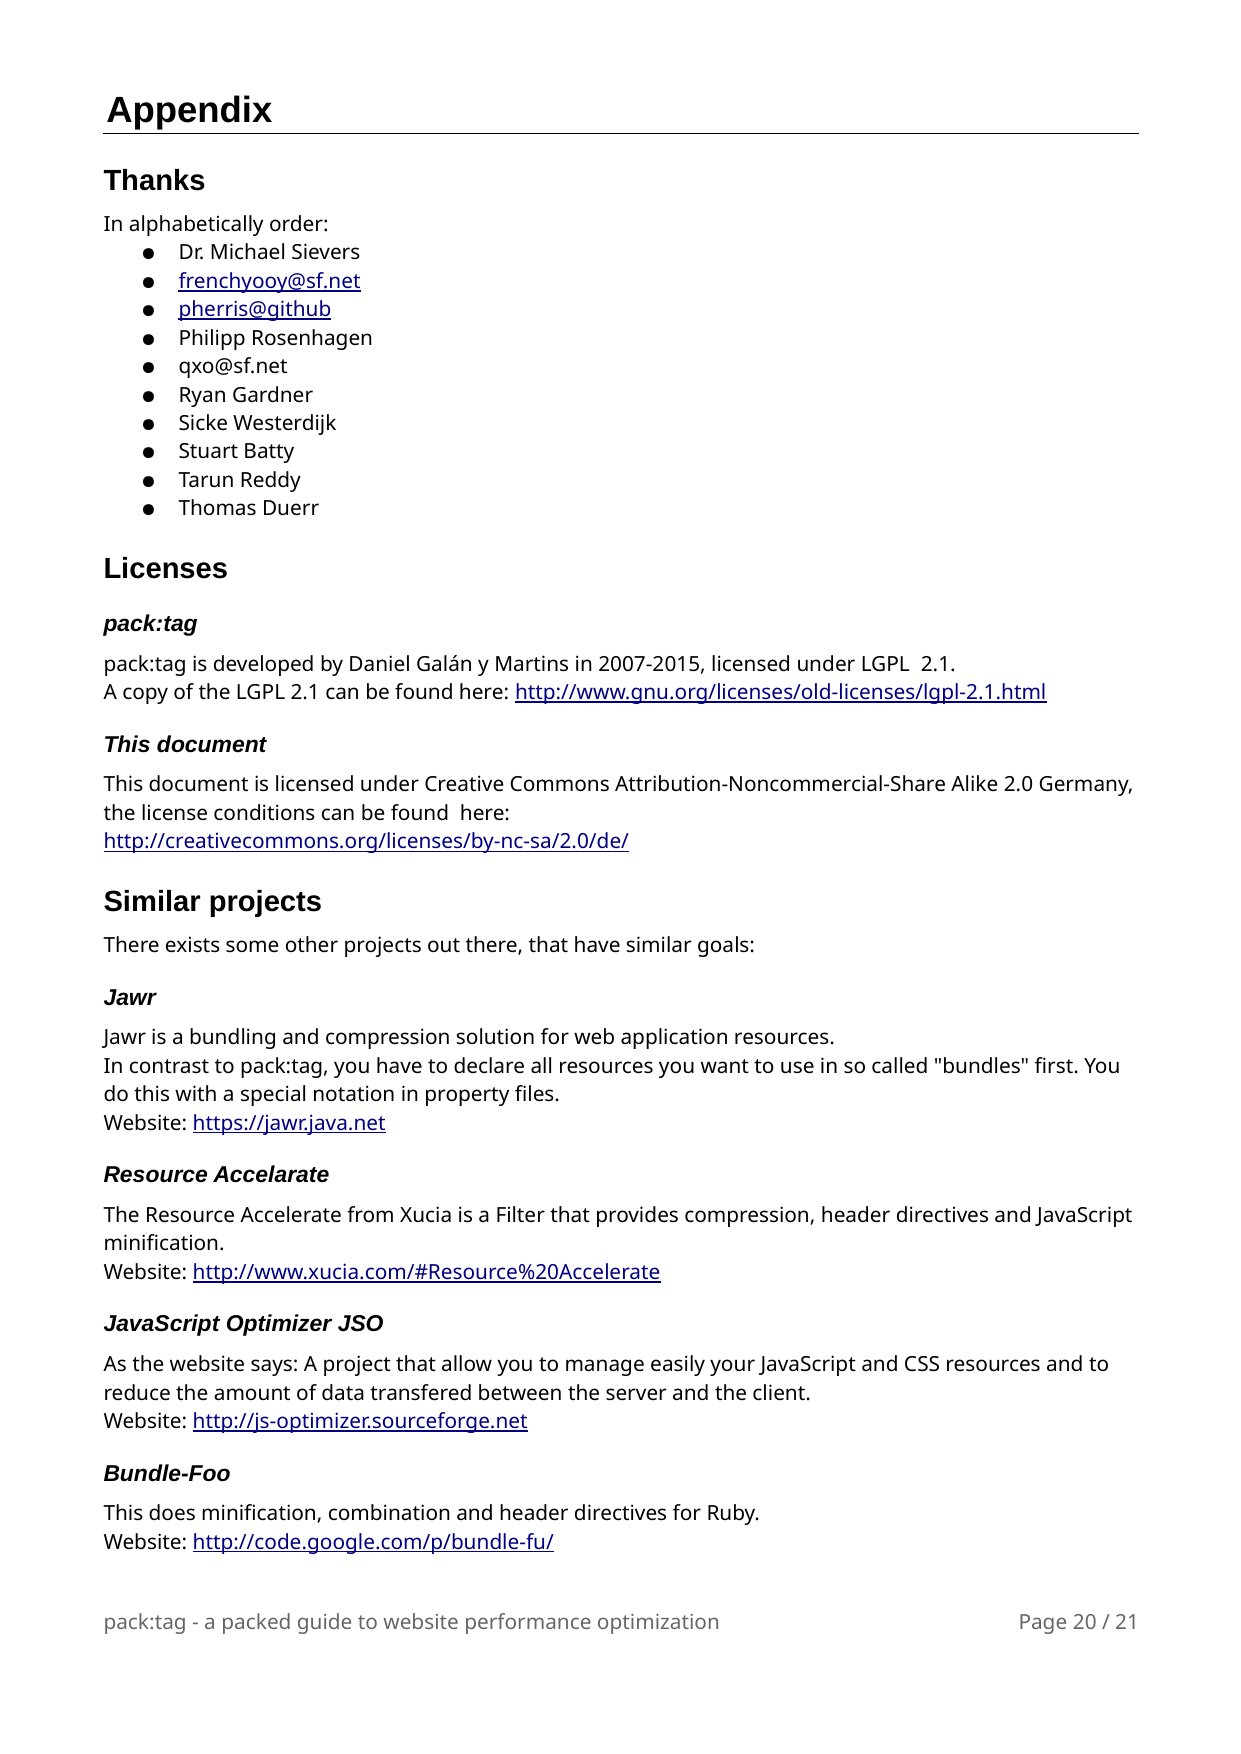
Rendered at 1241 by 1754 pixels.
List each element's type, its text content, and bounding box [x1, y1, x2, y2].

subtitle Jawr [103, 984, 1139, 1010]
text In alphabetically order: [103, 209, 1139, 237]
list pherris@github [141, 294, 1139, 323]
list Tarun Reddy [141, 465, 1139, 493]
list Thomas Duerr [141, 493, 1139, 522]
list Dr. Michael Sievers [141, 237, 1139, 266]
list Sicke Westerdijk [141, 408, 1139, 437]
text Website: http://www.xucia.com/#Resource%20Accelerate [103, 1257, 1139, 1285]
text pack:tag is developed by Daniel Galán y Martins in 2007-2015, licensed under LGPL 2.1. [103, 649, 1139, 677]
text http://creativecommons.org/licenses/by-nc-sa/2.0/de/ [103, 826, 1139, 855]
subtitle This document [103, 731, 1139, 757]
subtitle Thanks [103, 163, 1139, 197]
text In contrast to pack:tag, you have to declare all resources you want to use in so called "bundles" first. You do this with a special notation in property files. [103, 1051, 1139, 1108]
text Jawr is a bundling and compression solution for web application resources. [103, 1022, 1139, 1051]
subtitle Bundle-Foo [103, 1459, 1139, 1486]
subtitle pack:tag [103, 610, 1139, 636]
subtitle Similar projects [103, 884, 1139, 918]
list Philipp Rosenhagen [141, 323, 1139, 351]
text Website: http://code.google.com/p/bundle-fu/ [103, 1527, 1139, 1555]
subtitle Licenses [103, 551, 1139, 585]
text The Resource Accelerate from Xucia is a Filter that provides compression, header directives and JavaScript minification. [103, 1200, 1139, 1257]
text This document is licensed under Creative Commons Attribution-Noncommercial-Share Alike 2.0 Germany, the license conditions can be found here: [103, 769, 1139, 826]
subtitle Resource Accelarate [103, 1161, 1139, 1188]
text This does minification, combination and header directives for Ruby. [103, 1498, 1139, 1527]
list Ryan Gardner [141, 380, 1139, 408]
subtitle Appendix [103, 85, 1139, 133]
list Stuart Batty [141, 437, 1139, 465]
text There exists some other projects out there, that have similar goals: [103, 930, 1139, 959]
text As the website says: A project that allow you to manage easily your JavaScript and CSS resources and to reduce the amount of data transfered between the server and the client. [103, 1349, 1139, 1406]
text A copy of the LGPL 2.1 can be found here: http://www.gnu.org/licenses/old-licenses/lgpl-2.1.html [103, 677, 1139, 706]
text Website: http://js-optimizer.sourceforge.net [103, 1406, 1139, 1434]
list qxo@sf.net [141, 351, 1139, 380]
subtitle JavaScript Optimizer JSO [103, 1310, 1139, 1337]
list frenchyooy@sf.net [141, 266, 1139, 294]
text Website: https://jawr.java.net [103, 1108, 1139, 1136]
